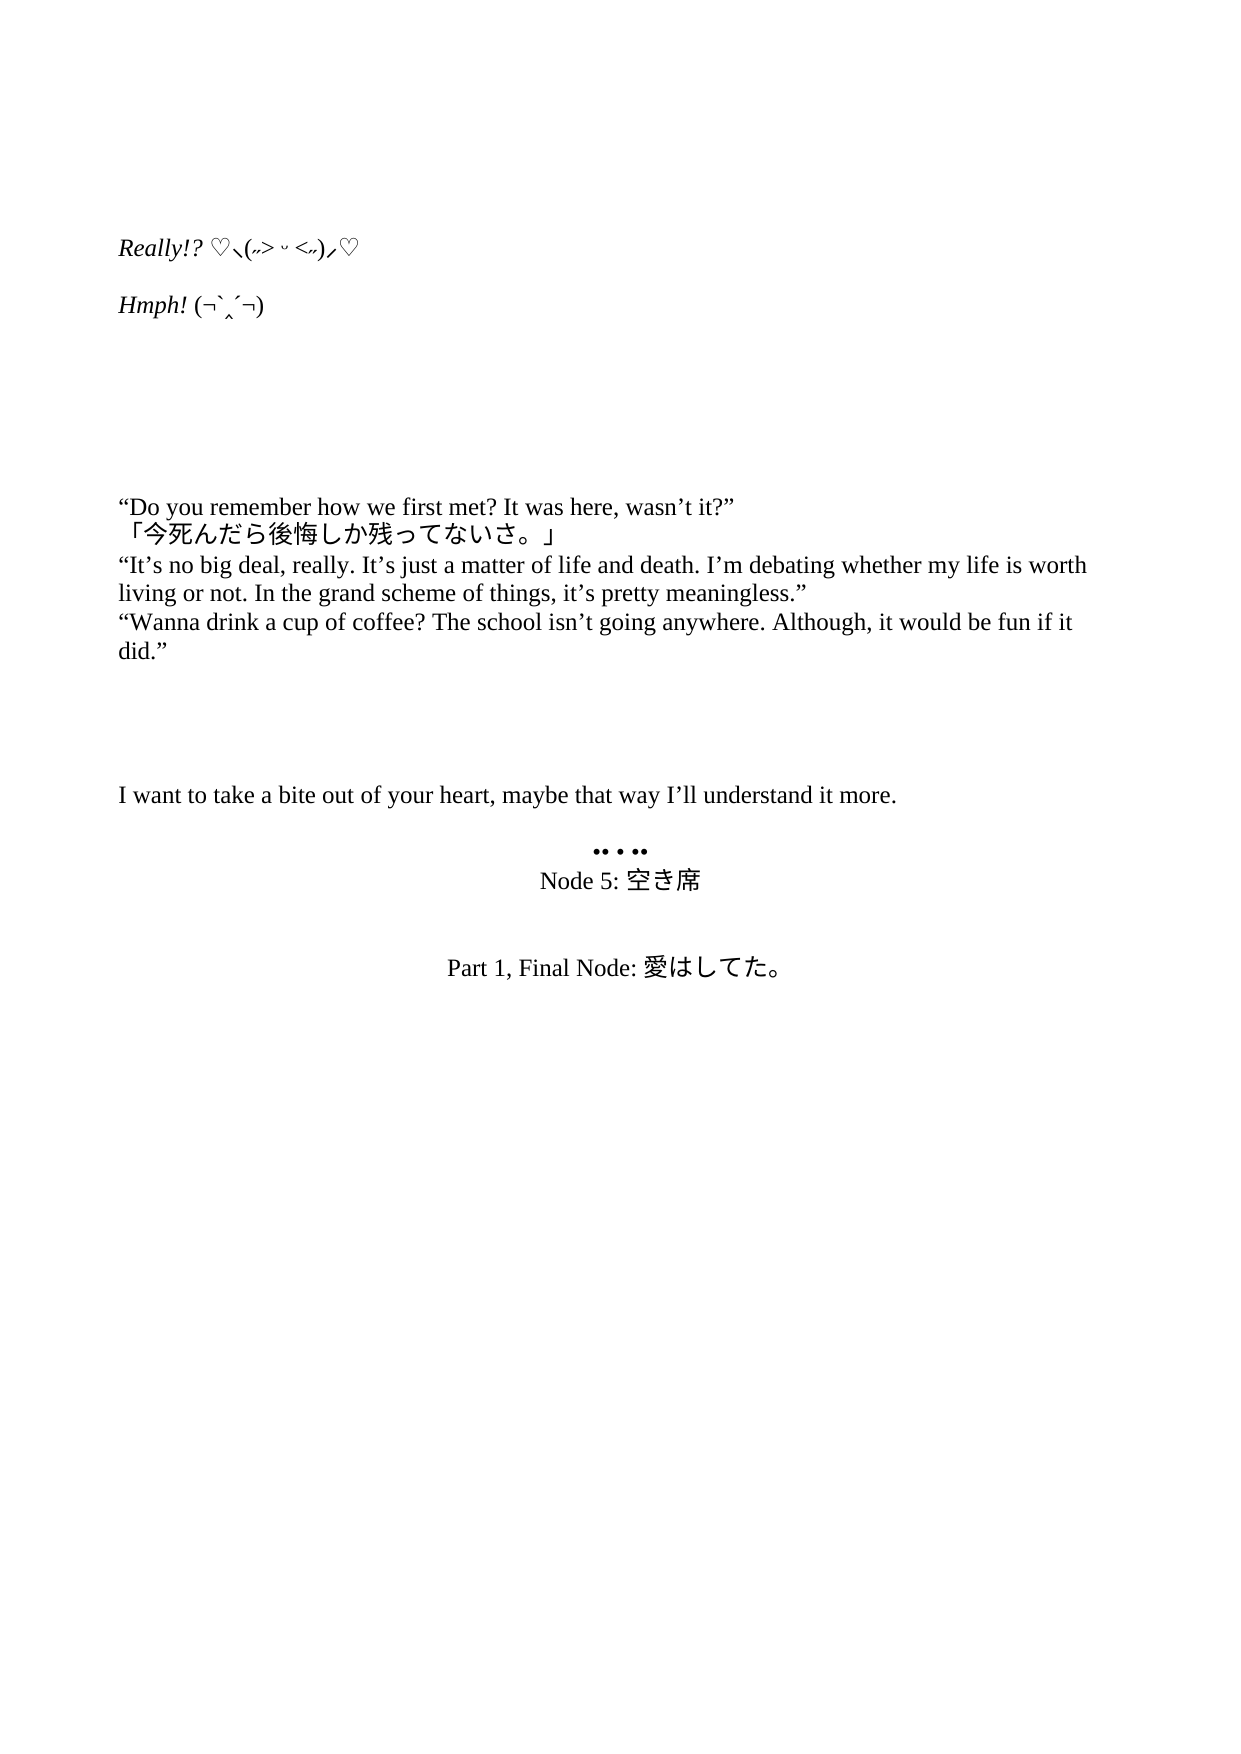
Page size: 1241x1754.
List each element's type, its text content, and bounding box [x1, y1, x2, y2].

text “Do you remember how we first met? It was here, wasn’t it?” [118, 492, 1122, 521]
text “It’s no big deal, really. It’s just a matter of life and death. I’m debating whether my life is worth living or not. In the grand scheme of things, it’s pretty meaningless.” [118, 550, 1122, 607]
text •• • •• [118, 837, 1122, 866]
text Node 5: 空き席 [118, 866, 1122, 895]
text “Wanna drink a cup of coffee? The school isn’t going anywhere. Although, it would be fun if it did.” [118, 607, 1122, 665]
text Hmph! (¬`‸´¬) [118, 291, 1122, 319]
text Part 1, Final Node: 愛はしてた。 [118, 953, 1122, 982]
text 「今死んだら後悔しか残ってないさ。」 [118, 521, 1122, 550]
text I want to take a bite out of your heart, maybe that way I’ll understand it more. [118, 780, 1122, 808]
text Really!? ♡⸜(˶˃ ᵕ ˂˶)⸝♡ [118, 233, 1122, 262]
